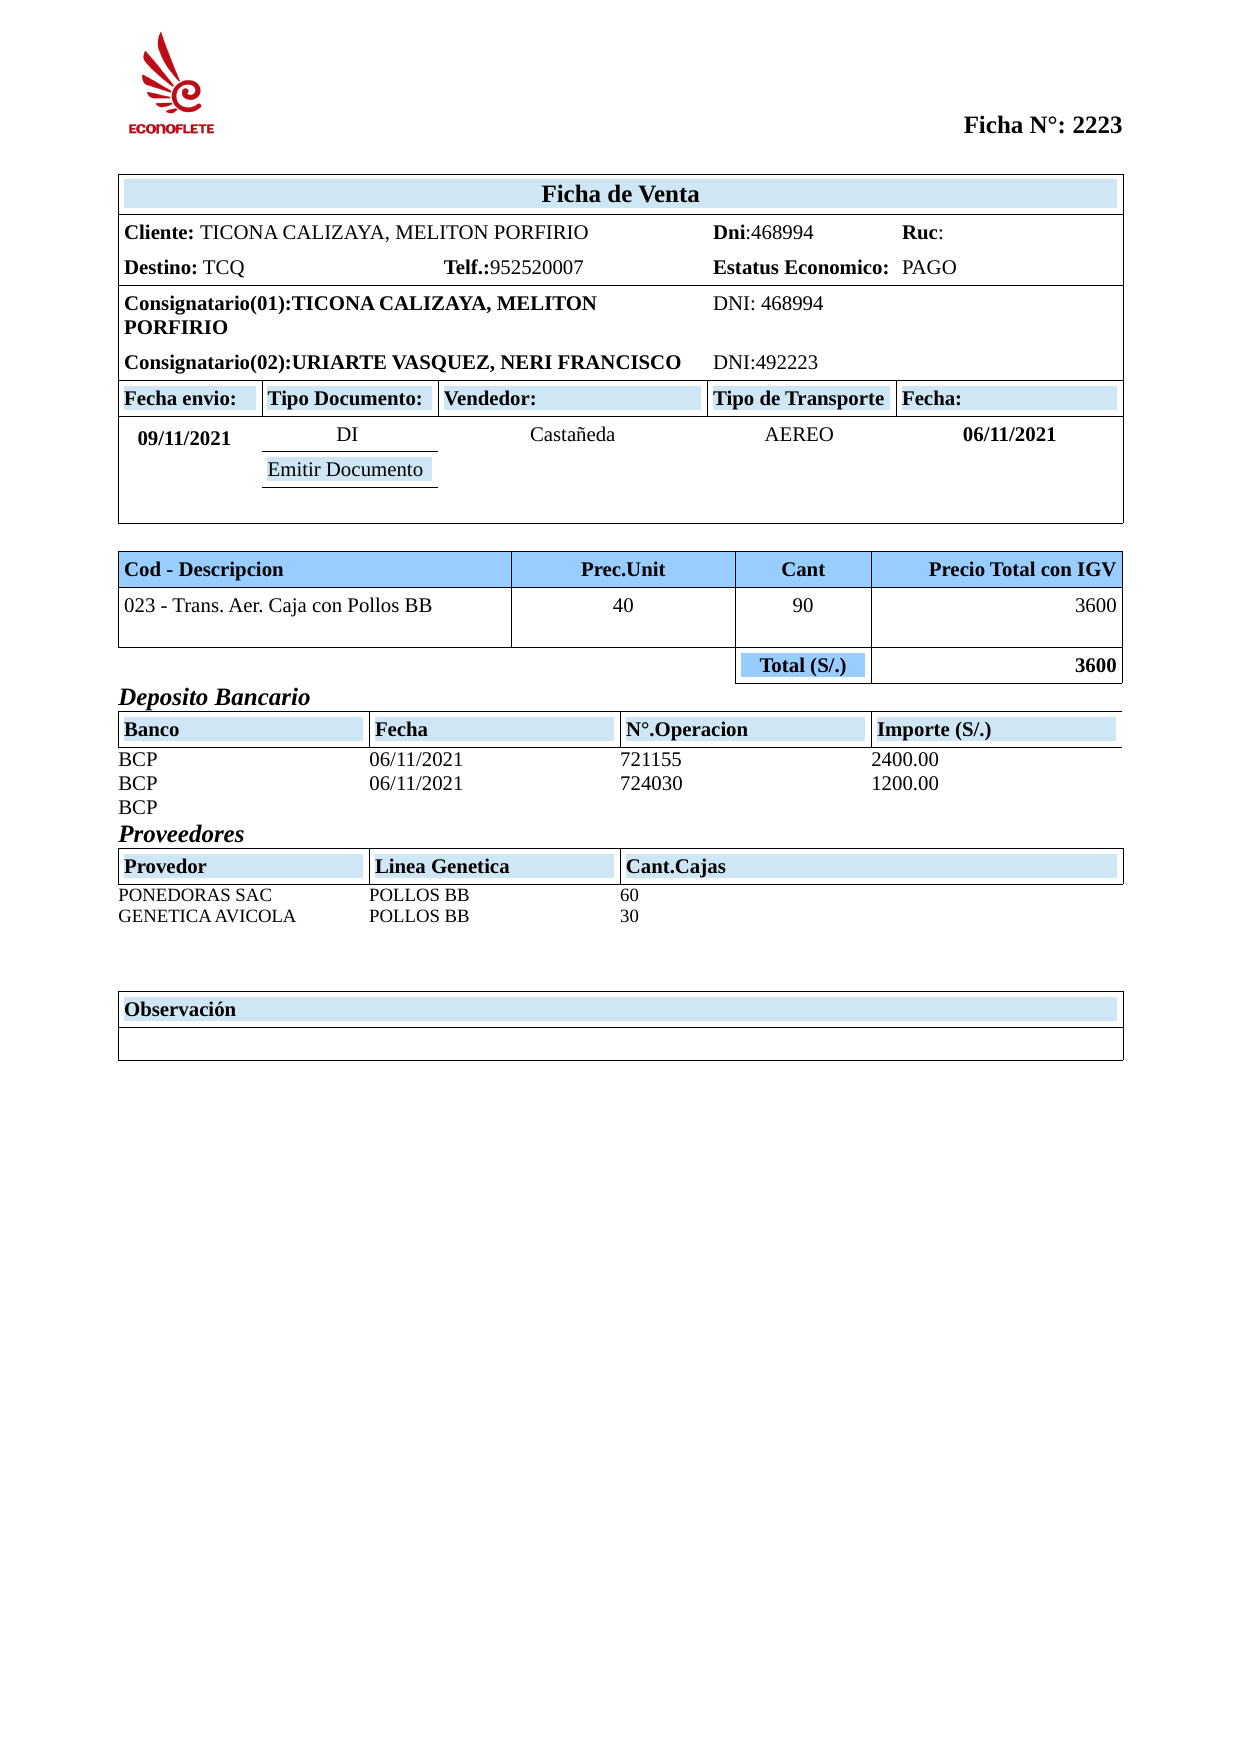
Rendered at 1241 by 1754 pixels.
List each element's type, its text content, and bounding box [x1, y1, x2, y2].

table_cell Tipo Documento: [263, 381, 438, 416]
table_cell [118, 948, 369, 970]
table_header N°.Operacion [621, 712, 871, 747]
table_header Prec.Unit [512, 552, 735, 587]
table_cell 40 [512, 588, 735, 647]
table_cell Ruc: [896, 215, 1123, 249]
table_header Banco [119, 712, 369, 747]
table_cell 3600 [872, 588, 1122, 647]
table_cell BCP [118, 771, 369, 795]
table_header Observación [119, 992, 1123, 1027]
table_cell 721155 [620, 748, 871, 771]
table_header Fecha [370, 712, 620, 747]
table_header Linea Genetica [370, 849, 620, 883]
table_cell PAGO [896, 249, 1123, 285]
table_cell Fecha: [897, 381, 1123, 416]
table_header Cant.Cajas [621, 849, 1123, 883]
table_cell Fecha envio: [119, 381, 262, 416]
table_cell [511, 648, 735, 682]
table_cell 06/11/2021 [896, 417, 1123, 523]
table_cell AEREO [707, 417, 896, 523]
table_cell Consignatario(01):TICONA CALIZAYA, MELITON PORFIRIO [119, 286, 707, 344]
table_cell Vendedor: [439, 381, 707, 416]
table_cell [119, 1028, 1123, 1060]
table_cell Tipo de Transporte [708, 381, 896, 416]
table_cell Castañeda [438, 417, 707, 523]
table_cell 06/11/2021 [369, 771, 620, 795]
table_header Cod - Descripcion [119, 552, 511, 587]
table_header Provedor [119, 849, 369, 883]
table_cell 90 [736, 588, 871, 647]
table_cell Emitir Documento [262, 452, 438, 487]
table_cell Cliente: TICONA CALIZAYA, MELITON PORFIRIO [119, 215, 707, 249]
table_header Cant [736, 552, 871, 587]
text Proveedores [118, 819, 1122, 848]
table_cell 2400.00 [871, 748, 1122, 771]
table_cell [369, 795, 620, 819]
table_cell DNI:492223 [707, 345, 1123, 380]
table_cell [118, 648, 511, 682]
table_cell DI [262, 417, 438, 451]
table_cell [118, 927, 369, 948]
table_cell 3600 [872, 648, 1122, 682]
table_cell 1200.00 [871, 771, 1122, 795]
table_cell [620, 927, 1123, 948]
table_cell GENETICA AVICOLA [118, 905, 369, 927]
table_cell 023 - Trans. Aer. Caja con Pollos BB [119, 588, 511, 647]
table_cell Estatus Economico: [707, 249, 896, 285]
table_cell Total (S/.) [736, 648, 871, 682]
table_cell [620, 948, 1123, 970]
table_cell Destino: TCQ [119, 249, 438, 285]
table_cell 30 [620, 905, 1123, 927]
table_header Precio Total con IGV [872, 552, 1122, 587]
table_cell 60 [620, 885, 1123, 905]
table_cell [620, 970, 1123, 991]
table_cell [369, 927, 620, 948]
table_cell [871, 795, 1122, 819]
table_cell [118, 970, 369, 991]
table_cell PONEDORAS SAC [118, 885, 369, 905]
table_cell DNI: 468994 [707, 286, 1123, 344]
table_cell Consignatario(02):URIARTE VASQUEZ, NERI FRANCISCO [119, 345, 707, 380]
table_cell [262, 488, 438, 523]
table_header Importe (S/.) [872, 712, 1122, 747]
table_cell POLLOS BB [369, 905, 620, 927]
picture [118, 31, 225, 134]
table_cell 724030 [620, 771, 871, 795]
table_cell BCP [118, 795, 369, 819]
table_cell [369, 970, 620, 991]
table_cell POLLOS BB [369, 885, 620, 905]
table_cell 09/11/2021 [119, 417, 262, 523]
table_cell Telf.:952520007 [438, 249, 707, 285]
table_cell [369, 948, 620, 970]
table_cell Dni:468994 [707, 215, 896, 249]
table_cell BCP [118, 748, 369, 771]
table_cell 06/11/2021 [369, 748, 620, 771]
table_header Ficha de Venta [119, 175, 1123, 214]
text Deposito Bancario [118, 682, 1122, 711]
table_cell [620, 795, 871, 819]
